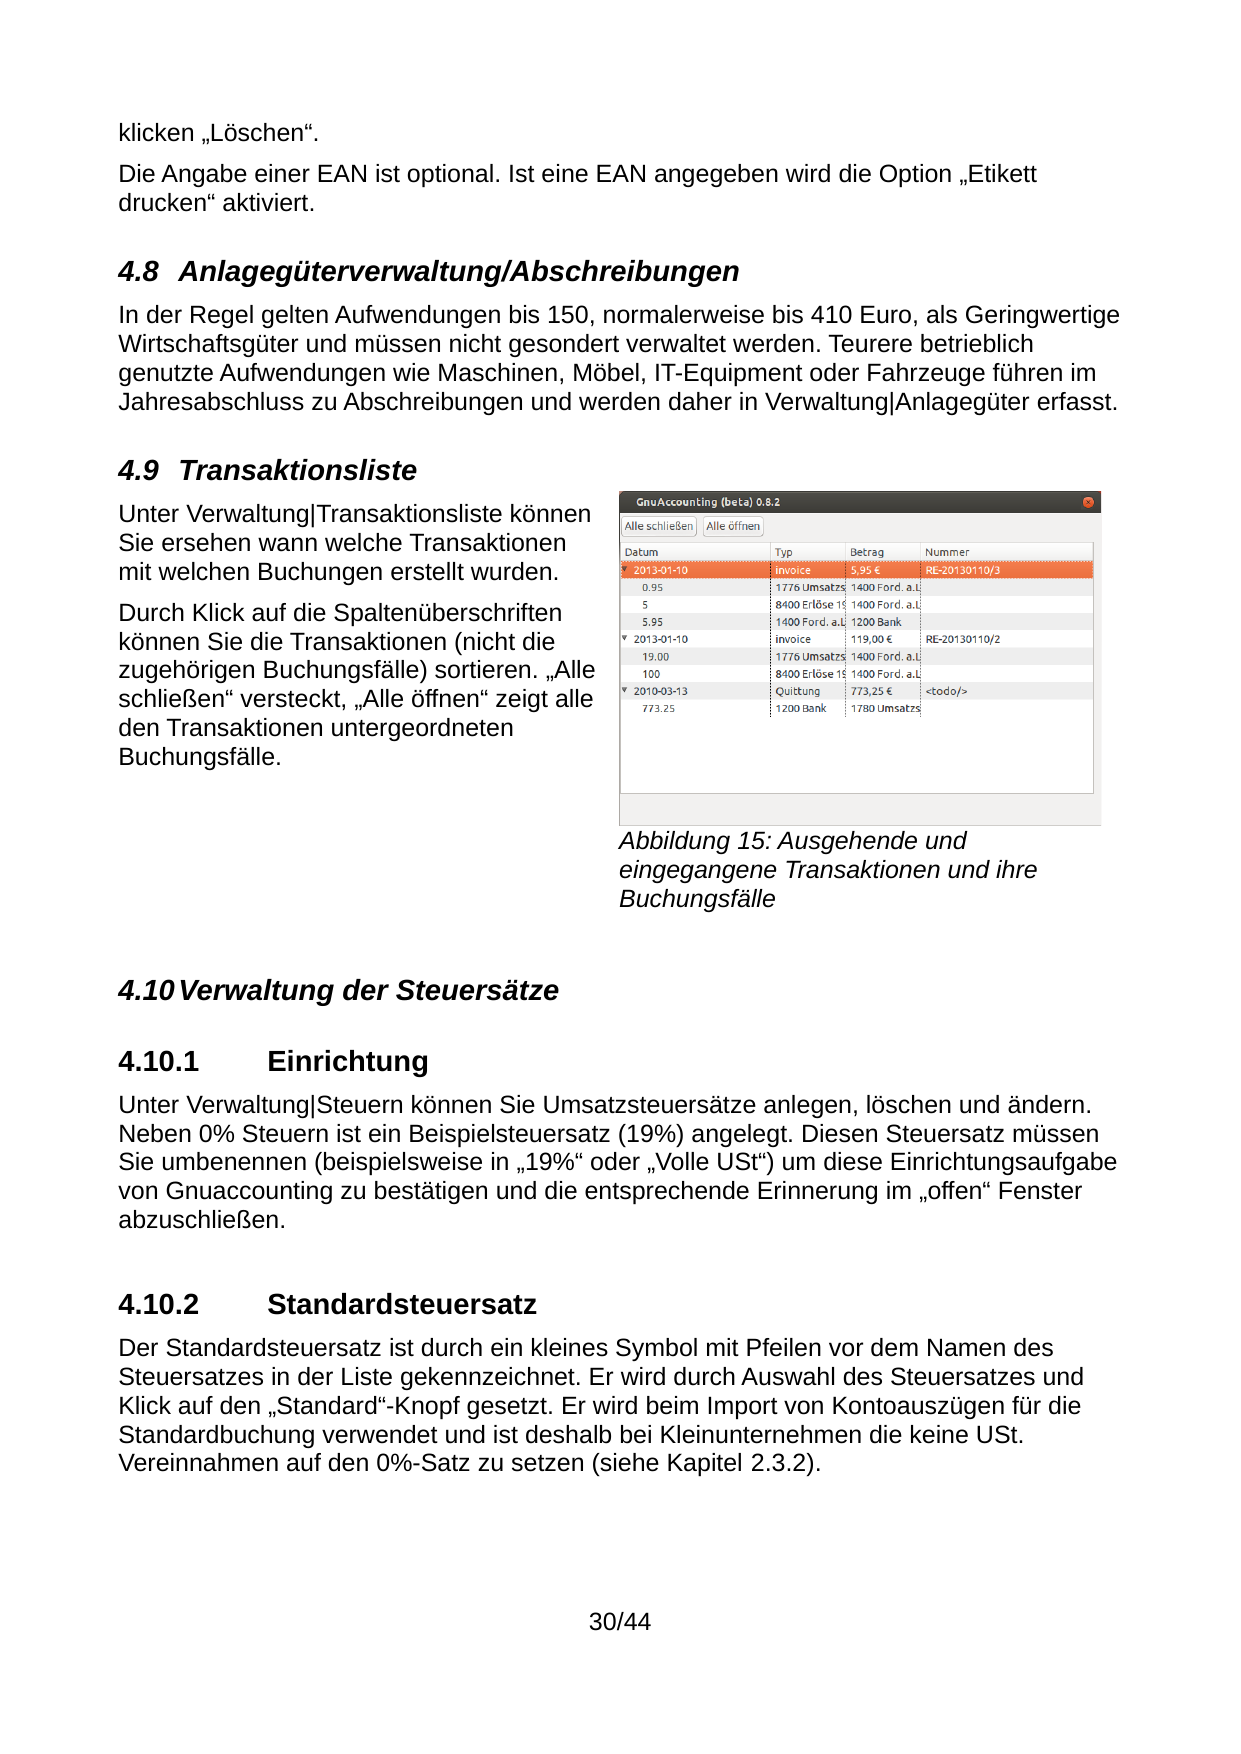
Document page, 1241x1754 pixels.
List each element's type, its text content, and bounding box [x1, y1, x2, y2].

text Der Standardsteuersatz ist durch ein kleines Symbol mit Pfeilen vor dem Namen des Steuersatzes in der Liste gekennzeichnet. Er wird durch Auswahl des Steuersatzes und Klick auf den „Standard“-Knopf gesetzt. Er wird beim Import von Kontoauszügen für die Standardbuchung verwendet und ist deshalb bei Kleinunternehmen die keine USt. Vereinnahmen auf den 0%-Satz zu setzen (siehe Kapitel 2.3.2). [118, 1333, 1122, 1477]
text klicken „Löschen“. [118, 118, 1122, 147]
subtitle Standardsteuersatz [118, 1287, 1122, 1321]
text In der Regel gelten Aufwendungen bis 150, normalerweise bis 410 Euro, als Geringwertige Wirtschaftsgüter und müssen nicht gesondert verwaltet werden. Teurere betrieblich genutzte Aufwendungen wie Maschinen, Möbel, IT-Equipment oder Fahrzeuge führen im Jahresabschluss zu Abschreibungen und werden daher in Verwaltung|Anlagegüter erfasst. [118, 300, 1122, 415]
text Unter Verwaltung|Transaktionsliste können Sie ersehen wann welche Transaktionen mit welchen Buchungen erstellt wurden. [118, 499, 619, 585]
subtitle Anlagegüterverwaltung/Abschreibungen [118, 254, 1122, 288]
subtitle Transaktionsliste [118, 453, 1122, 491]
text Unter Verwaltung|Steuern können Sie Umsatzsteuersätze anlegen, löschen und ändern. Neben 0% Steuern ist ein Beispielsteuersatz (19%) angelegt. Diesen Steuersatz müssen Sie umbenennen (beispielsweise in „19%“ oder „Volle USt“) um diese Einrichtungsaufgabe von Gnuaccounting zu bestätigen und die entsprechende Erinnerung im „offen“ Fenster abzuschließen. [118, 1090, 1122, 1233]
text Abbildung 15: Ausgehende und eingegangene Transaktionen und ihre Buchungsfälle [619, 826, 1101, 912]
subtitle Verwaltung der Steuersätze [118, 973, 1122, 1006]
text Die Angabe einer EAN ist optional. Ist eine EAN angegeben wird die Option „Etikett drucken“ aktiviert. [118, 159, 1122, 217]
subtitle Einrichtung [118, 1044, 1122, 1077]
picture [619, 491, 1102, 826]
text Durch Klick auf die Spaltenüberschriften können Sie die Transaktionen (nicht die zugehörigen Buchungsfälle) sortieren. „Alle schließen“ versteckt, „Alle öffnen“ zeigt alle den Transaktionen untergeordneten Buchungsfälle. [118, 598, 619, 770]
